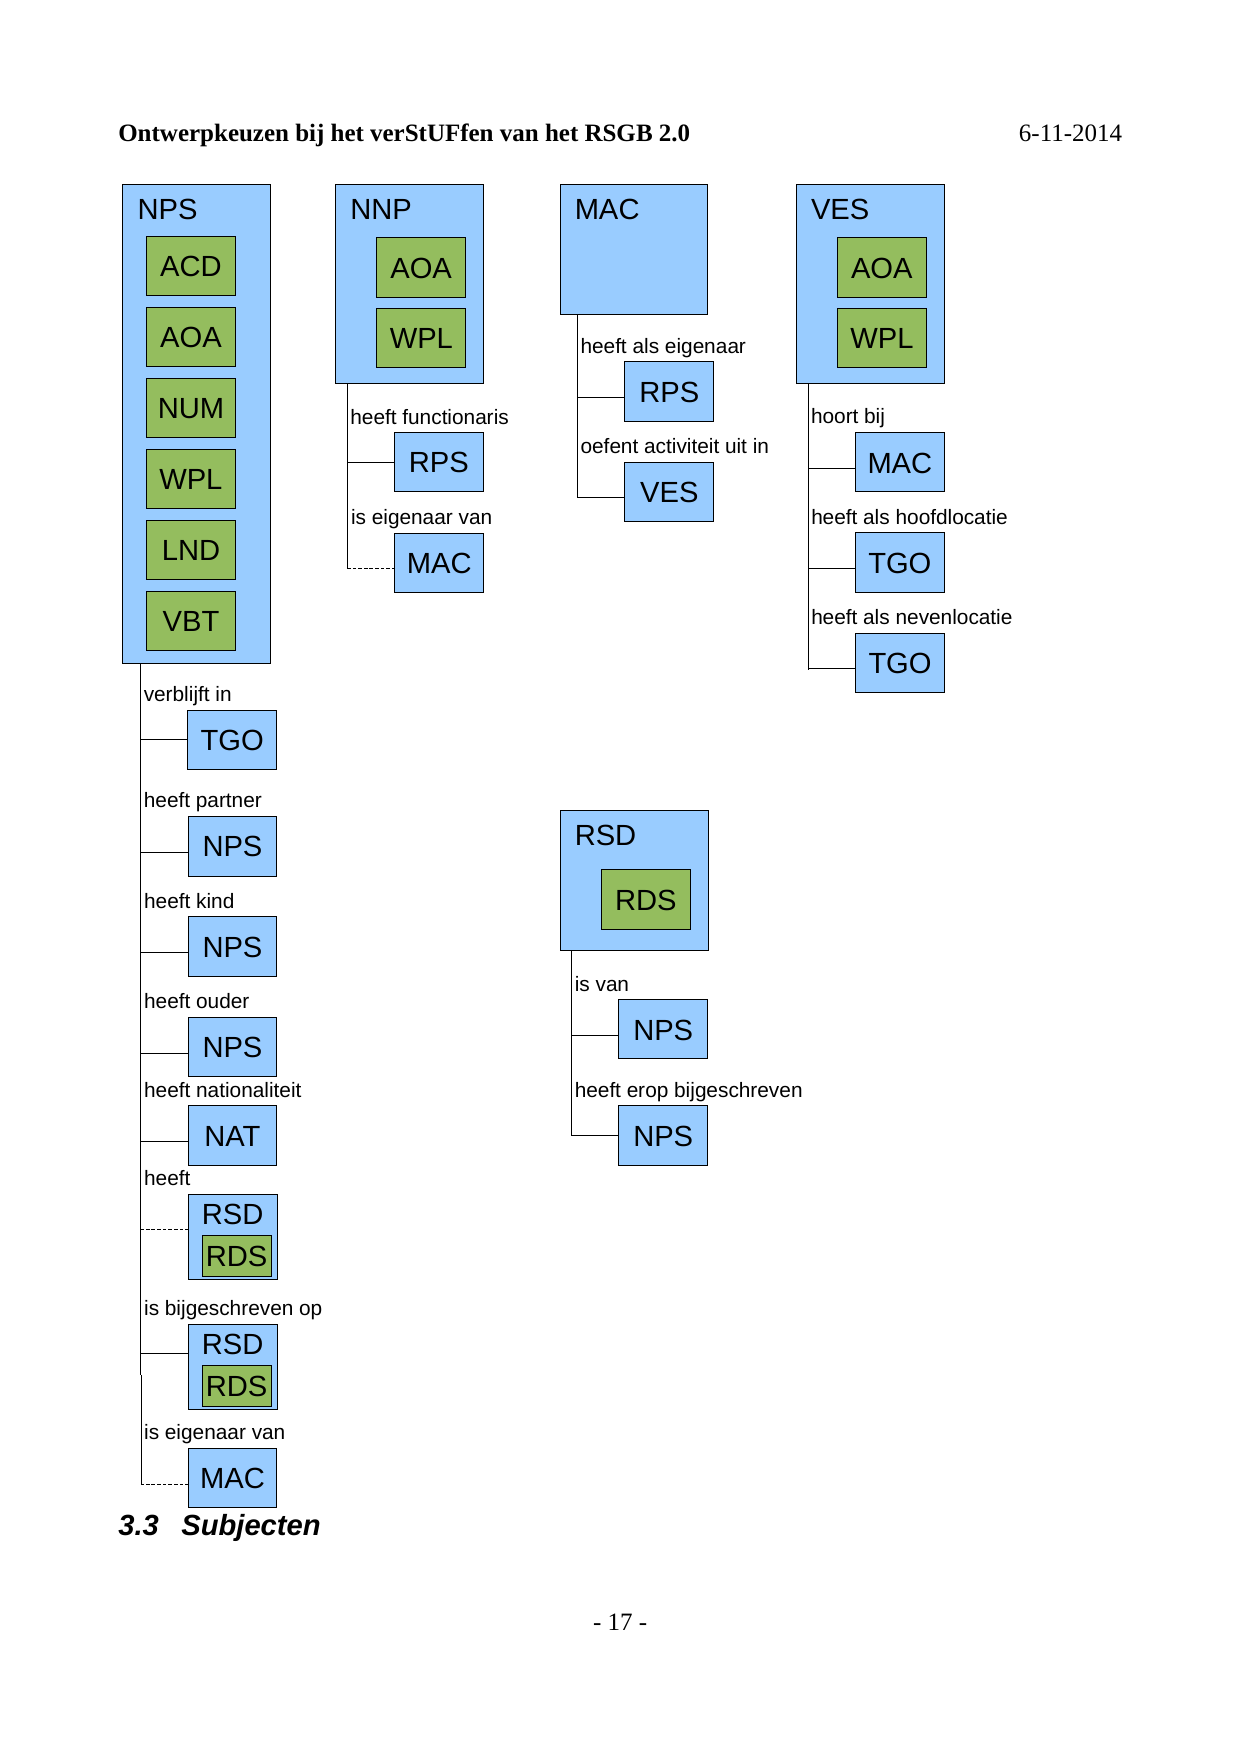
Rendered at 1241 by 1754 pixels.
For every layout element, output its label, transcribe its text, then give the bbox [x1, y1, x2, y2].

subtitle Subjecten [118, 176, 1122, 1541]
